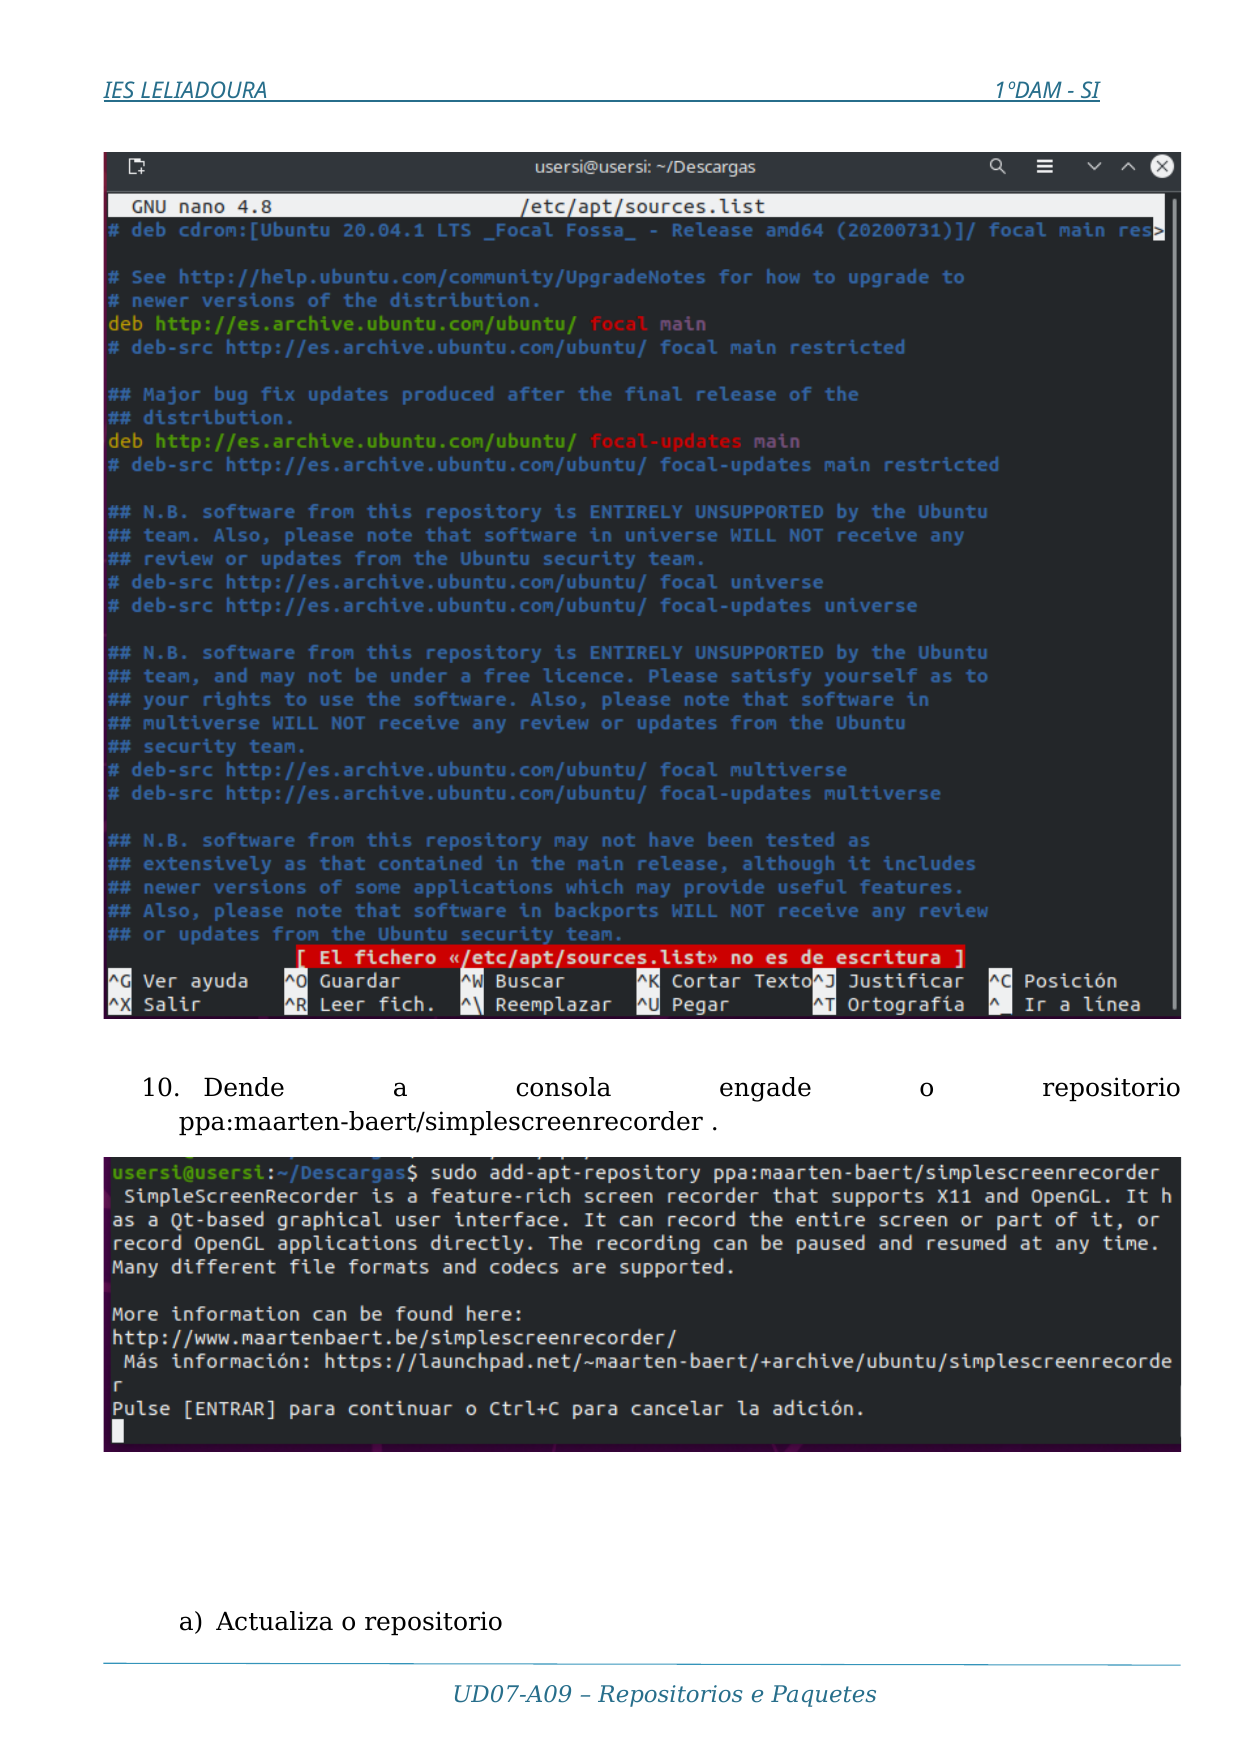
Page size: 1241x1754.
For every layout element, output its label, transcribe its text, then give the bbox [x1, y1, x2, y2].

picture [103, 1157, 1182, 1452]
picture [103, 152, 1182, 1019]
list Dende a consola engade o repositorio ppa:maarten-baert/simplescreenrecorder . [141, 1073, 1181, 1136]
list Actualiza o repositorio [178, 1607, 1181, 1636]
